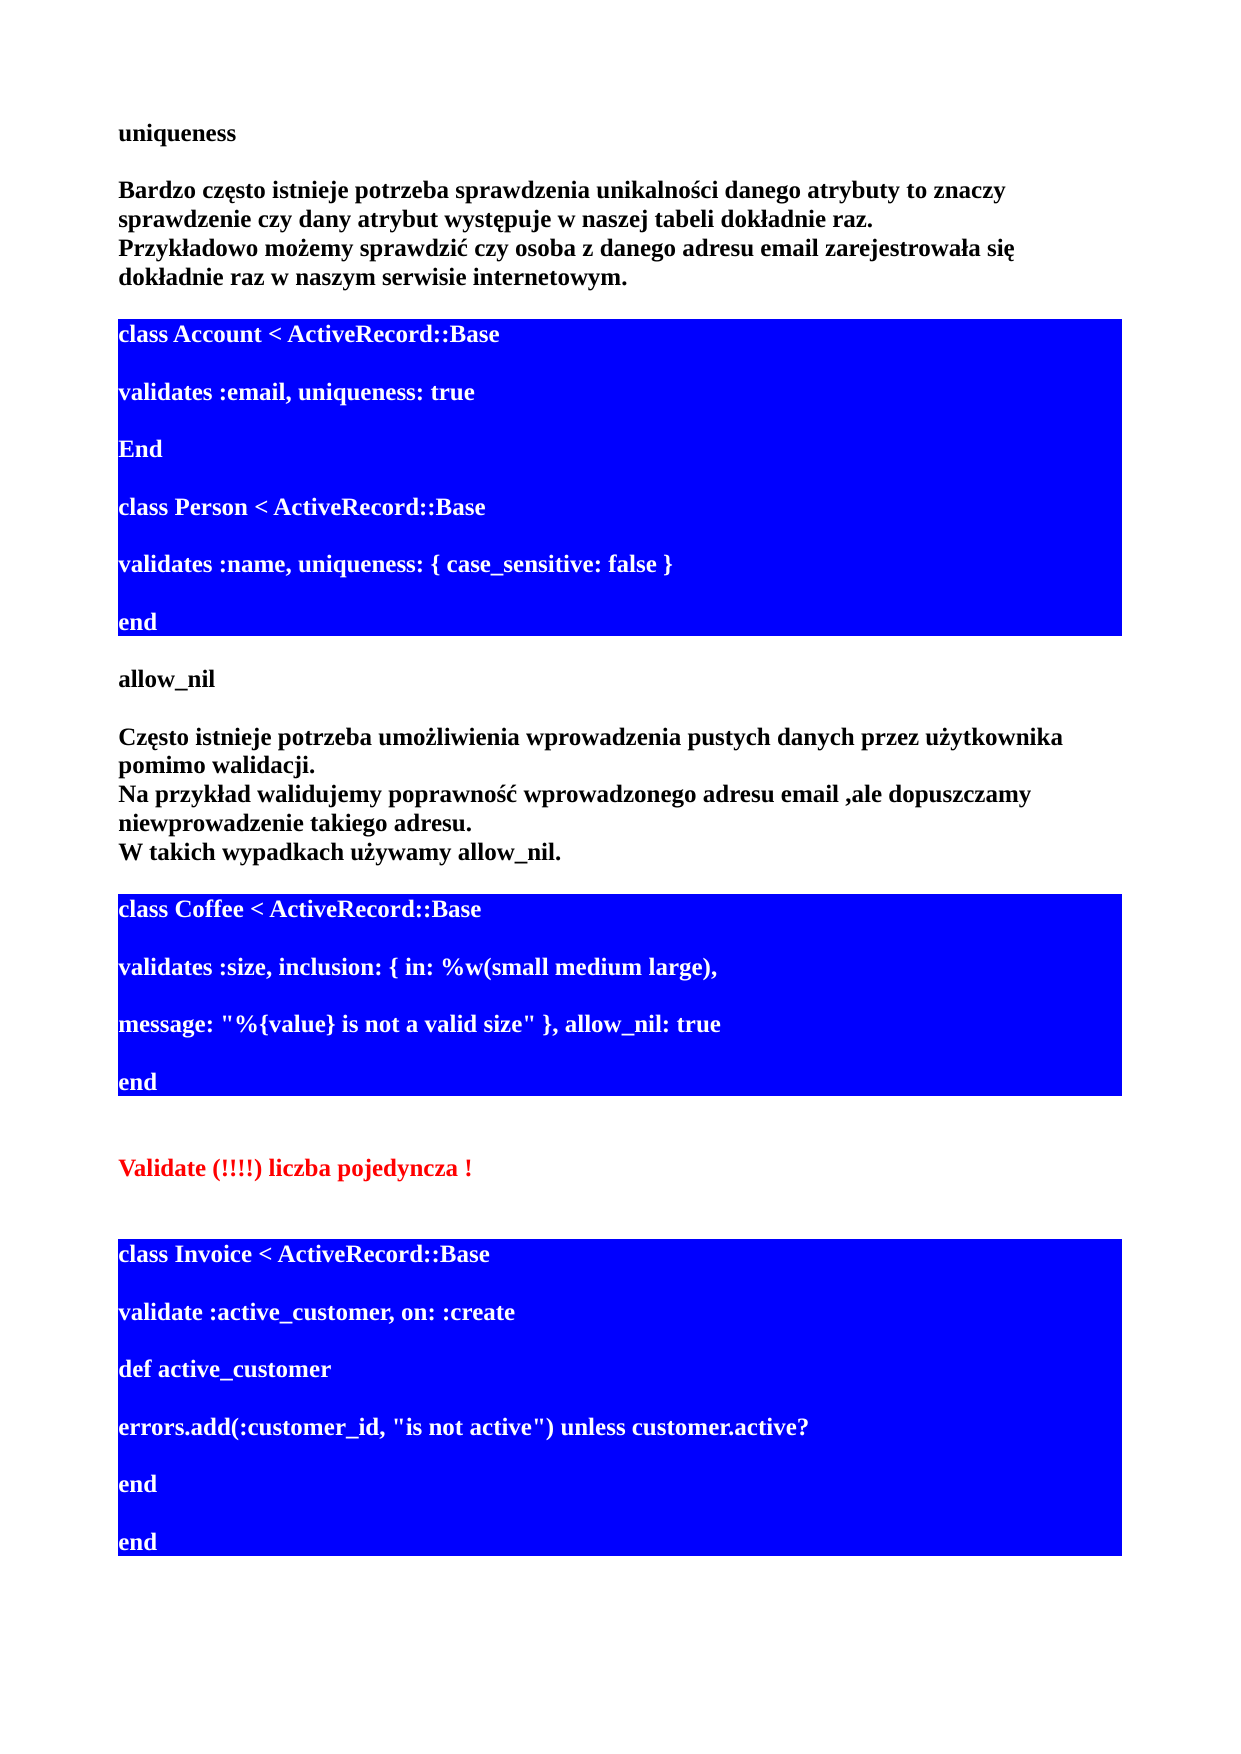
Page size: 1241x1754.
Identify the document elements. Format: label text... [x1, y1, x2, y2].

text class Invoice < ActiveRecord::Base [118, 1239, 1122, 1268]
text Validate (!!!!) liczba pojedyncza ! [118, 1153, 1122, 1182]
text validate :active_customer, on: :create [118, 1297, 1122, 1326]
text Często istnieje potrzeba umożliwienia wprowadzenia pustych danych przez użytkownika pomimo walidacji. [118, 722, 1122, 779]
text end [118, 607, 1122, 636]
text message: "%{value} is not a valid size" }, allow_nil: true [118, 1009, 1122, 1038]
text Na przykład walidujemy poprawność wprowadzonego adresu email ,ale dopuszczamy niewprowadzenie takiego adresu. [118, 779, 1122, 837]
text end [118, 1469, 1122, 1498]
text Przykładowo możemy sprawdzić czy osoba z danego adresu email zarejestrowała się dokładnie raz w naszym serwisie internetowym. [118, 233, 1122, 291]
text allow_nil [118, 664, 1122, 693]
text end [118, 1067, 1122, 1096]
text W takich wypadkach używamy allow_nil. [118, 837, 1122, 866]
text End [118, 434, 1122, 463]
text class Person < ActiveRecord::Base [118, 492, 1122, 521]
text uniqueness [118, 118, 1122, 147]
text Bardzo często istnieje potrzeba sprawdzenia unikalności danego atrybuty to znaczy sprawdzenie czy dany atrybut występuje w naszej tabeli dokładnie raz. [118, 176, 1122, 233]
text class Coffee < ActiveRecord::Base [118, 894, 1122, 923]
text validates :size, inclusion: { in: %w(small medium large), [118, 952, 1122, 981]
text def active_customer [118, 1354, 1122, 1383]
text errors.add(:customer_id, "is not active") unless customer.active? [118, 1412, 1122, 1441]
text validates :name, uniqueness: { case_sensitive: false } [118, 549, 1122, 578]
text end [118, 1527, 1122, 1556]
text class Account < ActiveRecord::Base [118, 319, 1122, 348]
text validates :email, uniqueness: true [118, 377, 1122, 406]
